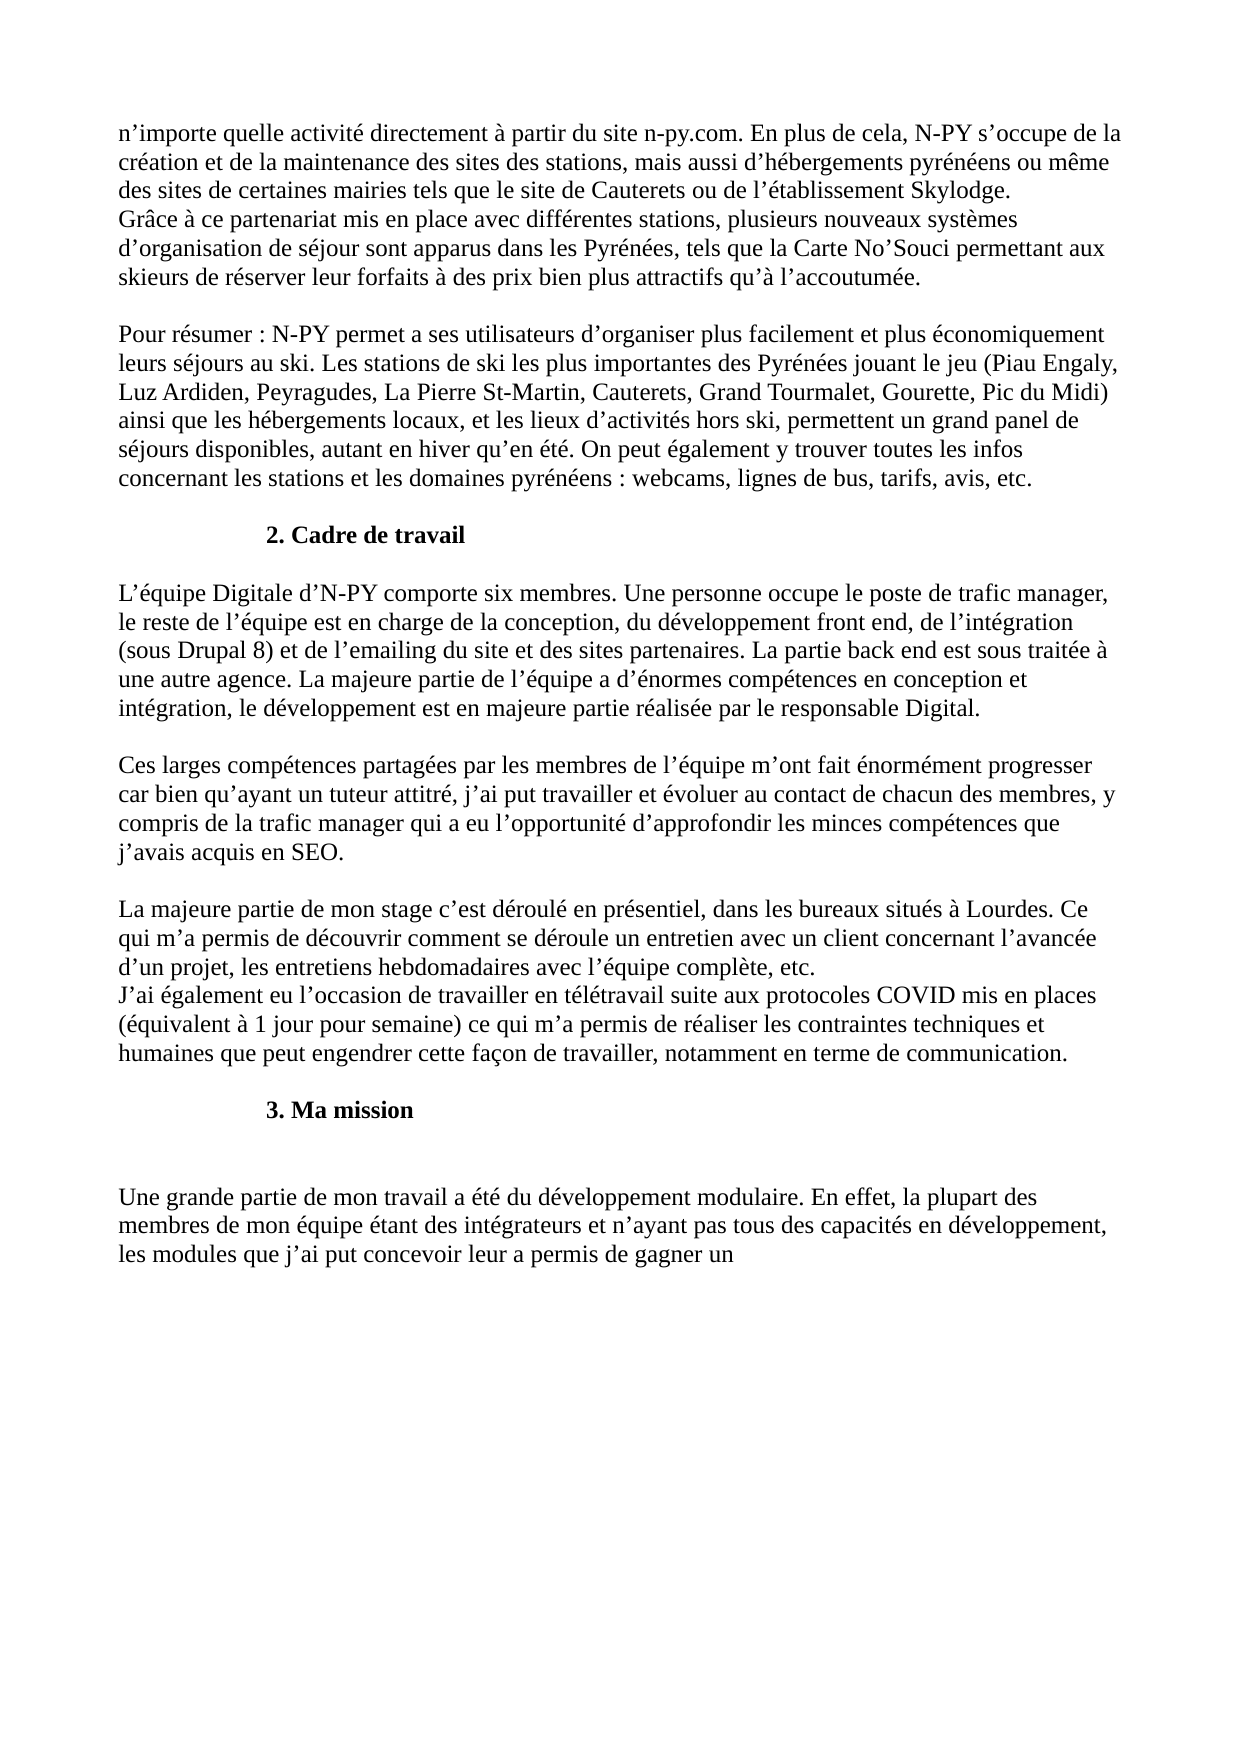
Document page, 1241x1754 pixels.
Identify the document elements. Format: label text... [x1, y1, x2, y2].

text Pour résumer : N-PY permet a ses utilisateurs d’organiser plus facilement et plus économiquement leurs séjours au ski. Les stations de ski les plus importantes des Pyrénées jouant le jeu (Piau Engaly, Luz Ardiden, Peyragudes, La Pierre St-Martin, Cauterets, Grand Tourmalet, Gourette, Pic du Midi) ainsi que les hébergements locaux, et les lieux d’activités hors ski, permettent un grand panel de séjours disponibles, autant en hiver qu’en été. On peut également y trouver toutes les infos concernant les stations et les domaines pyrénéens : webcams, lignes de bus, tarifs, avis, etc. [118, 319, 1122, 492]
text Une grande partie de mon travail a été du développement modulaire. En effet, la plupart des membres de mon équipe étant des intégrateurs et n’ayant pas tous des capacités en développement, les modules que j’ai put concevoir leur a permis de gagner un [118, 1182, 1122, 1268]
text 2. Cadre de travail [118, 521, 1122, 549]
text Grâce à ce partenariat mis en place avec différentes stations, plusieurs nouveaux systèmes d’organisation de séjour sont apparus dans les Pyrénées, tels que la Carte No’Souci permettant aux skieurs de réserver leur forfaits à des prix bien plus attractifs qu’à l’accoutumée. [118, 204, 1122, 291]
text n’importe quelle activité directement à partir du site n-py.com. En plus de cela, N-PY s’occupe de la création et de la maintenance des sites des stations, mais aussi d’hébergements pyrénéens ou même des sites de certaines mairies tels que le site de Cauterets ou de l’établissement Skylodge. [118, 118, 1122, 204]
text L’équipe Digitale d’N-PY comporte six membres. Une personne occupe le poste de trafic manager, le reste de l’équipe est en charge de la conception, du développement front end, de l’intégration (sous Drupal 8) et de l’emailing du site et des sites partenaires. La partie back end est sous traitée à une autre agence. La majeure partie de l’équipe a d’énormes compétences en conception et intégration, le développement est en majeure partie réalisée par le responsable Digital. [118, 578, 1122, 722]
text J’ai également eu l’occasion de travailler en télétravail suite aux protocoles COVID mis en places (équivalent à 1 jour pour semaine) ce qui m’a permis de réaliser les contraintes techniques et humaines que peut engendrer cette façon de travailler, notamment en terme de communication. [118, 981, 1122, 1067]
text La majeure partie de mon stage c’est déroulé en présentiel, dans les bureaux situés à Lourdes. Ce qui m’a permis de découvrir comment se déroule un entretien avec un client concernant l’avancée d’un projet, les entretiens hebdomadaires avec l’équipe complète, etc. [118, 894, 1122, 981]
text Ces larges compétences partagées par les membres de l’équipe m’ont fait énormément progresser car bien qu’ayant un tuteur attitré, j’ai put travailler et évoluer au contact de chacun des membres, y compris de la trafic manager qui a eu l’opportunité d’approfondir les minces compétences que j’avais acquis en SEO. [118, 751, 1122, 866]
text 3. Ma mission [118, 1096, 1122, 1124]
